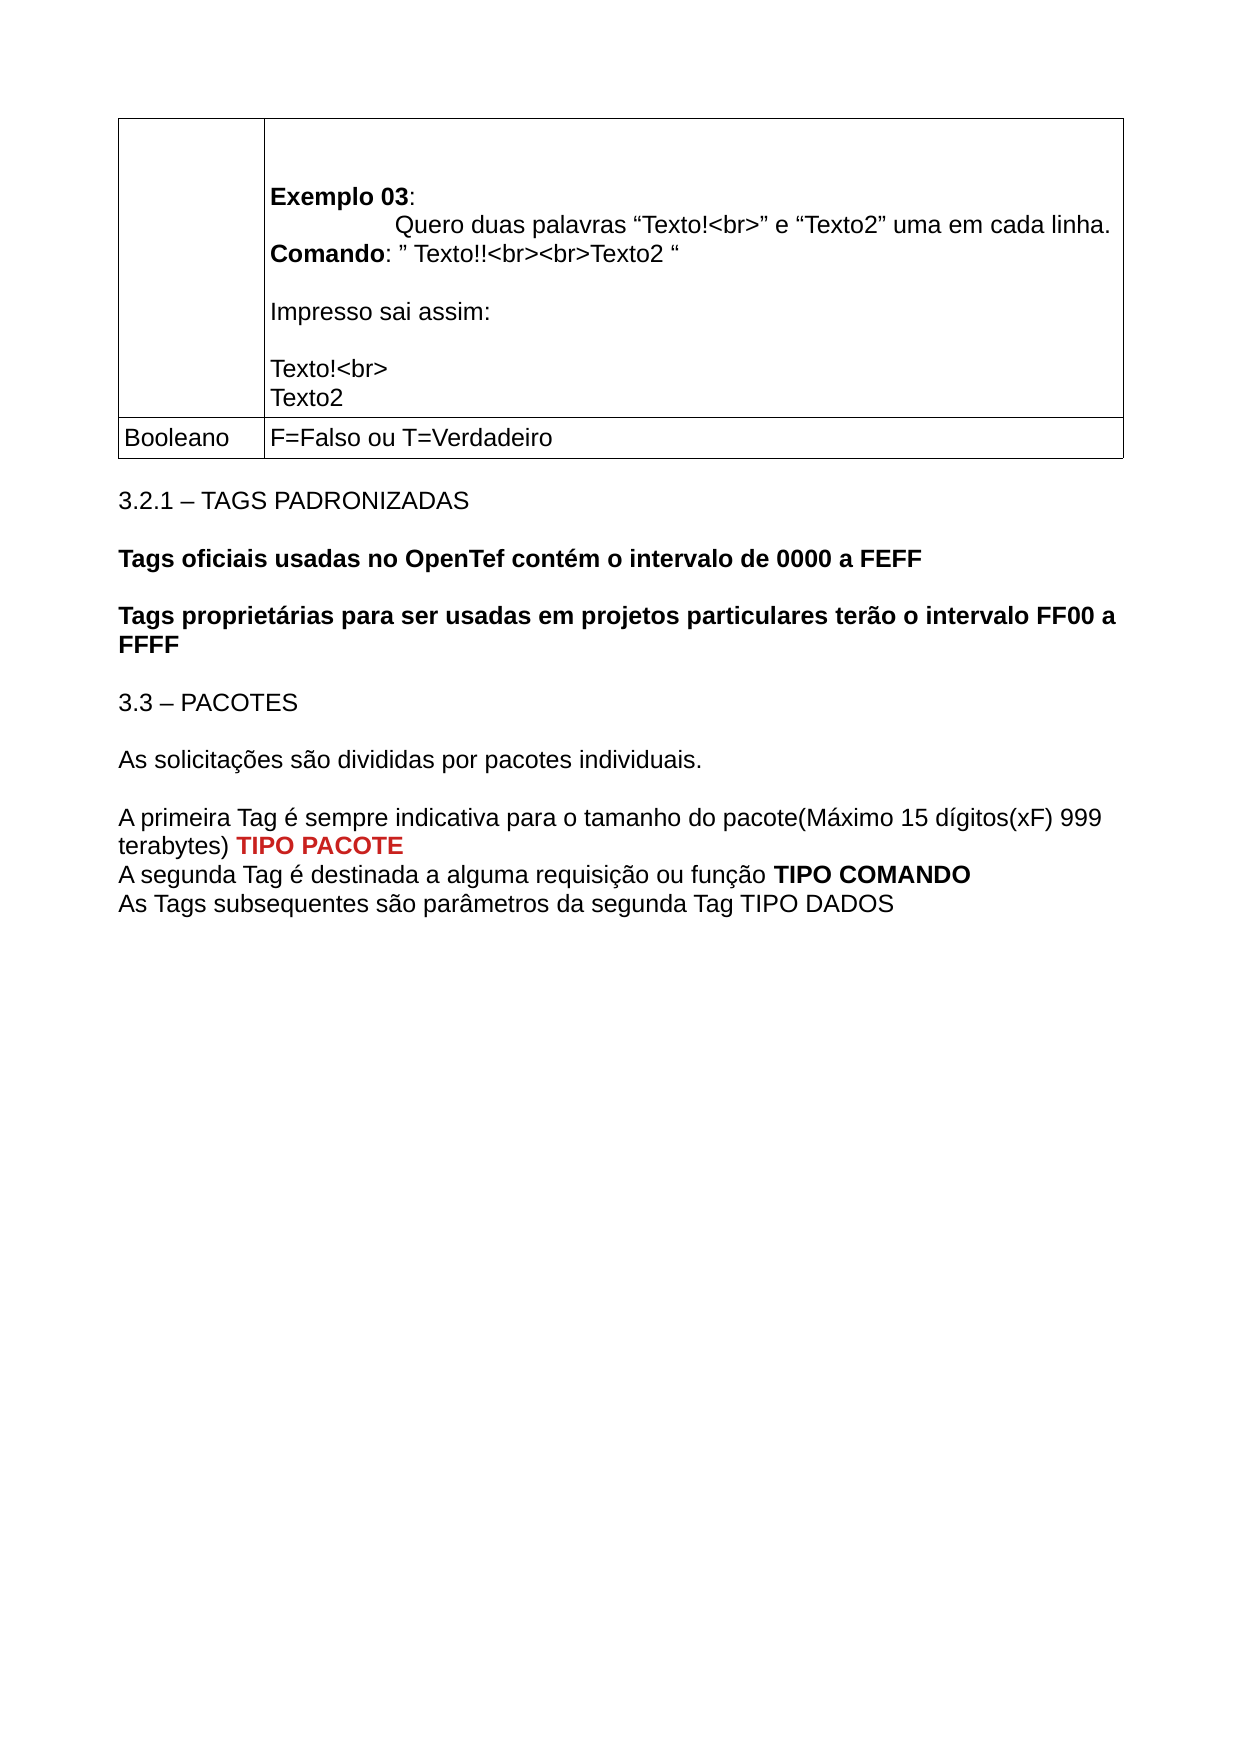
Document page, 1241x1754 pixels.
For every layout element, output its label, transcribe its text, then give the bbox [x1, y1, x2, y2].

text A segunda Tag é destinada a alguma requisição ou função TIPO COMANDO [118, 860, 1122, 889]
text As Tags subsequentes são parâmetros da segunda Tag TIPO DADOS [118, 889, 1122, 918]
table_cell F=Falso ou T=Verdadeiro [265, 418, 1123, 457]
text A primeira Tag é sempre indicativa para o tamanho do pacote(Máximo 15 dígitos(xF) 999 terabytes) TIPO PACOTE [118, 803, 1122, 860]
table_cell Exemplo 03: Quero duas palavras “Texto!<br>” e “Texto2” uma em cada linha. Comando: ” Texto!!<br><br>Texto2 “ Impresso sai assim: Texto!<br> Texto2 [265, 119, 1123, 417]
table_cell [119, 119, 264, 417]
text As solicitações são divididas por pacotes individuais. [118, 745, 1122, 774]
text Tags oficiais usadas no OpenTef contém o intervalo de 0000 a FEFF [118, 544, 1122, 573]
text 3.2.1 – TAGS PADRONIZADAS [118, 486, 1122, 515]
table_cell Booleano [119, 418, 264, 457]
text Tags proprietárias para ser usadas em projetos particulares terão o intervalo FF00 a FFFF [118, 601, 1122, 659]
text 3.3 – PACOTES [118, 688, 1122, 716]
